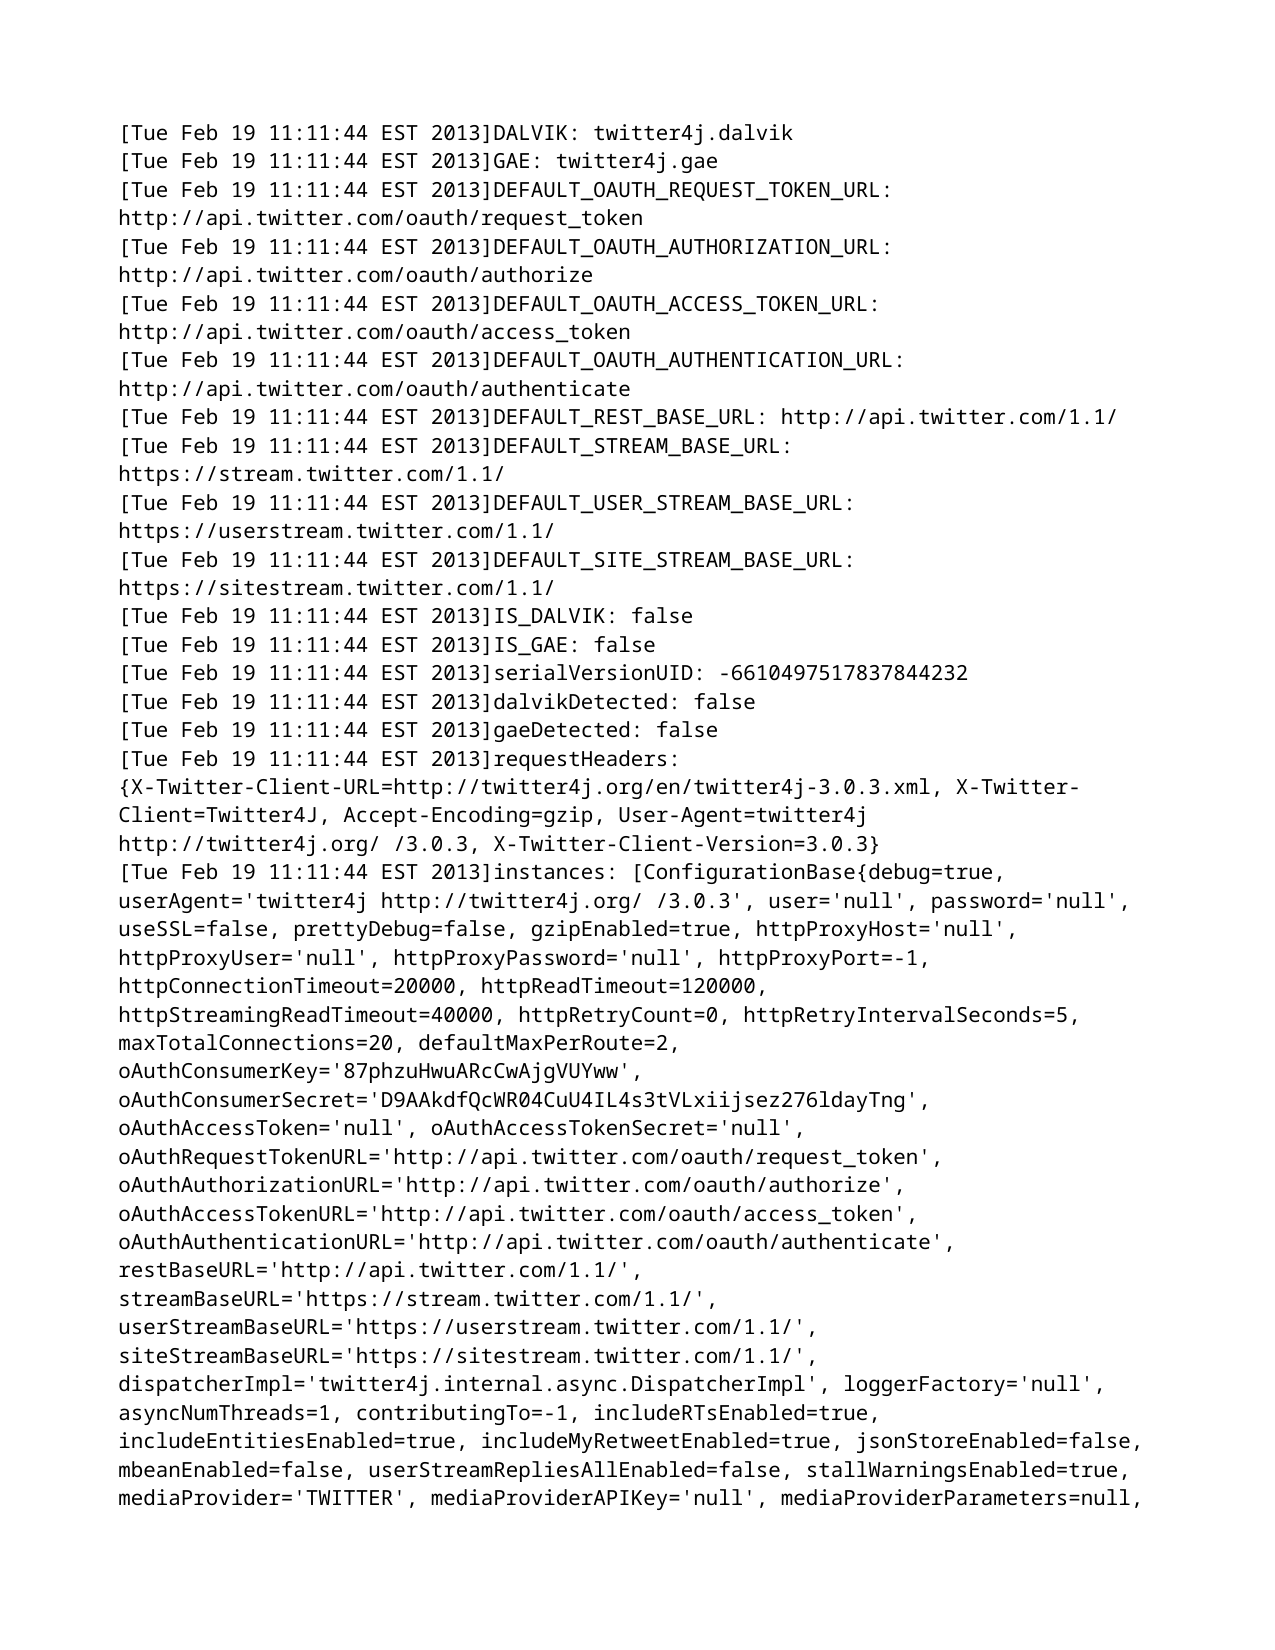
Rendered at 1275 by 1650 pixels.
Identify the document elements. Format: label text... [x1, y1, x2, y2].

text [Tue Feb 19 11:11:44 EST 2013]instances: [ConfigurationBase{debug=true, userAgent='twitter4j http://twitter4j.org/ /3.0.3', user='null', password='null', useSSL=false, prettyDebug=false, gzipEnabled=true, httpProxyHost='null', httpProxyUser='null', httpProxyPassword='null', httpProxyPort=-1, httpConnectionTimeout=20000, httpReadTimeout=120000, httpStreamingReadTimeout=40000, httpRetryCount=0, httpRetryIntervalSeconds=5, maxTotalConnections=20, defaultMaxPerRoute=2, oAuthConsumerKey='87phzuHwuARcCwAjgVUYww', oAuthConsumerSecret='D9AAkdfQcWR04CuU4IL4s3tVLxiijsez276ldayTng', oAuthAccessToken='null', oAuthAccessTokenSecret='null', oAuthRequestTokenURL='http://api.twitter.com/oauth/request_token', oAuthAuthorizationURL='http://api.twitter.com/oauth/authorize', oAuthAccessTokenURL='http://api.twitter.com/oauth/access_token', oAuthAuthenticationURL='http://api.twitter.com/oauth/authenticate', restBaseURL='http://api.twitter.com/1.1/', streamBaseURL='https://stream.twitter.com/1.1/', userStreamBaseURL='https://userstream.twitter.com/1.1/', siteStreamBaseURL='https://sitestream.twitter.com/1.1/', dispatcherImpl='twitter4j.internal.async.DispatcherImpl', loggerFactory='null', asyncNumThreads=1, contributingTo=-1, includeRTsEnabled=true, includeEntitiesEnabled=true, includeMyRetweetEnabled=true, jsonStoreEnabled=false, mbeanEnabled=false, userStreamRepliesAllEnabled=false, stallWarningsEnabled=true, mediaProvider='TWITTER', mediaProviderAPIKey='null', mediaProviderParameters=null, [118, 857, 1157, 1512]
text [Tue Feb 19 11:11:44 EST 2013]DEFAULT_STREAM_BASE_URL: https://stream.twitter.com/1.1/ [118, 431, 1157, 488]
text [Tue Feb 19 11:11:44 EST 2013]dalvikDetected: false [118, 687, 1157, 715]
text [Tue Feb 19 11:11:44 EST 2013]requestHeaders: {X-Twitter-Client-URL=http://twitter4j.org/en/twitter4j-3.0.3.xml, X-Twitter-Client=Twitter4J, Accept-Encoding=gzip, User-Agent=twitter4j http://twitter4j.org/ /3.0.3, X-Twitter-Client-Version=3.0.3} [118, 744, 1157, 857]
text [Tue Feb 19 11:11:44 EST 2013]IS_GAE: false [118, 630, 1157, 658]
text [Tue Feb 19 11:11:44 EST 2013]DALVIK: twitter4j.dalvik [118, 118, 1157, 147]
text [Tue Feb 19 11:11:44 EST 2013]DEFAULT_OAUTH_ACCESS_TOKEN_URL: http://api.twitter.com/oauth/access_token [118, 289, 1157, 346]
text [Tue Feb 19 11:11:44 EST 2013]DEFAULT_OAUTH_AUTHENTICATION_URL: http://api.twitter.com/oauth/authenticate [118, 346, 1157, 402]
text [Tue Feb 19 11:11:44 EST 2013]DEFAULT_USER_STREAM_BASE_URL: https://userstream.twitter.com/1.1/ [118, 488, 1157, 545]
text [Tue Feb 19 11:11:44 EST 2013]DEFAULT_REST_BASE_URL: http://api.twitter.com/1.1/ [118, 402, 1157, 431]
text [Tue Feb 19 11:11:44 EST 2013]DEFAULT_SITE_STREAM_BASE_URL: https://sitestream.twitter.com/1.1/ [118, 545, 1157, 602]
text [Tue Feb 19 11:11:44 EST 2013]GAE: twitter4j.gae [118, 147, 1157, 175]
text [Tue Feb 19 11:11:44 EST 2013]gaeDetected: false [118, 715, 1157, 744]
text [Tue Feb 19 11:11:44 EST 2013]serialVersionUID: -6610497517837844232 [118, 658, 1157, 687]
text [Tue Feb 19 11:11:44 EST 2013]DEFAULT_OAUTH_AUTHORIZATION_URL: http://api.twitter.com/oauth/authorize [118, 232, 1157, 289]
text [Tue Feb 19 11:11:44 EST 2013]IS_DALVIK: false [118, 602, 1157, 630]
text [Tue Feb 19 11:11:44 EST 2013]DEFAULT_OAUTH_REQUEST_TOKEN_URL: http://api.twitter.com/oauth/request_token [118, 175, 1157, 232]
